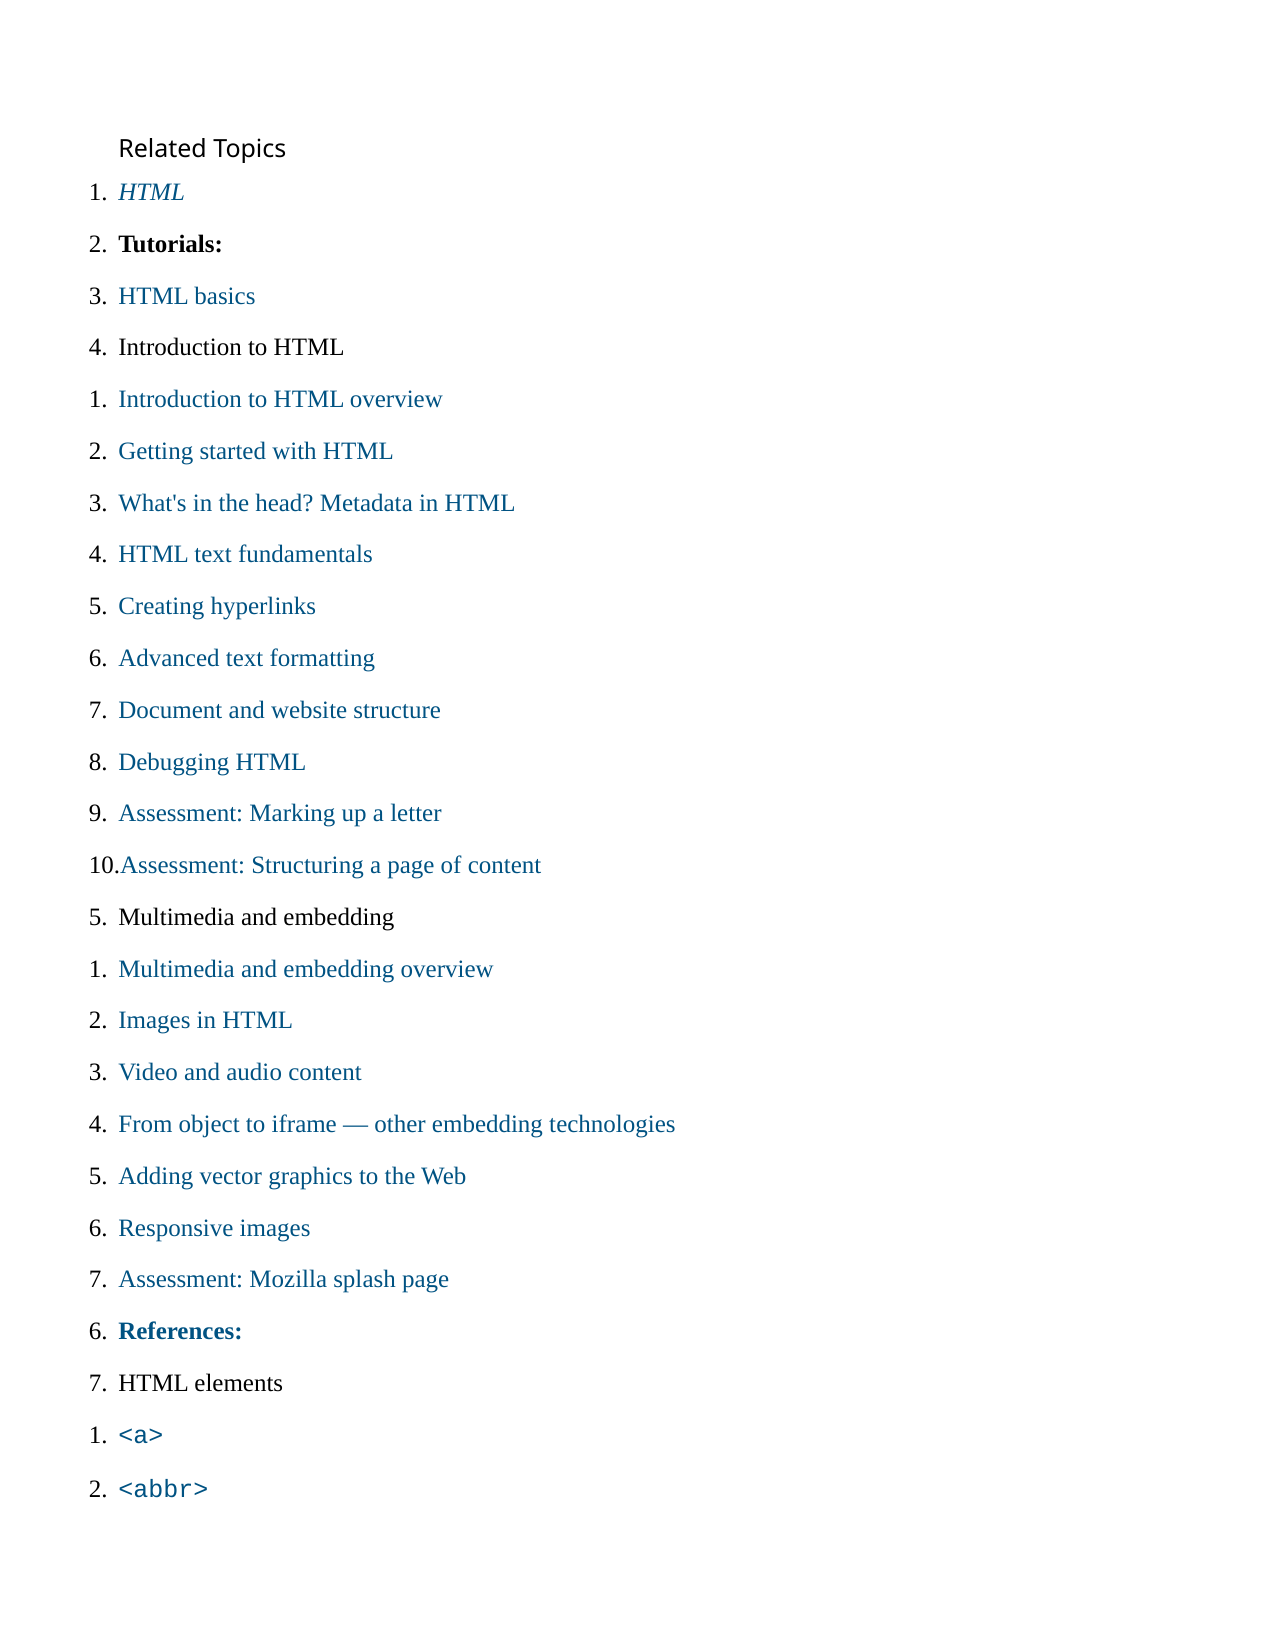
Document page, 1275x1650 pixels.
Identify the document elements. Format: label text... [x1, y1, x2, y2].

list Document and website structure [118, 695, 1157, 724]
list Multimedia and embedding overview [118, 954, 1157, 982]
list HTML elements [118, 1368, 1157, 1397]
list Assessment: Structuring a page of content [118, 850, 1157, 879]
list What's in the head? Metadata in HTML [118, 488, 1157, 517]
list Assessment: Marking up a letter [118, 798, 1157, 827]
list Adding vector graphics to the Web [118, 1161, 1157, 1189]
list HTML [118, 177, 1157, 206]
list Assessment: Mozilla splash page [118, 1264, 1157, 1293]
list HTML basics [118, 281, 1157, 309]
list Creating hyperlinks [118, 591, 1157, 620]
list <a> [118, 1420, 1157, 1451]
list HTML text fundamentals [118, 539, 1157, 568]
list Images in HTML [118, 1006, 1157, 1034]
list Introduction to HTML [118, 332, 1157, 361]
list References: [118, 1316, 1157, 1345]
list From object to iframe — other embedding technologies [118, 1109, 1157, 1138]
list Introduction to HTML overview [118, 384, 1157, 413]
list Multimedia and embedding [118, 902, 1157, 931]
list <abbr> [118, 1474, 1157, 1505]
list Tutorials: [118, 229, 1157, 258]
list Debugging HTML [118, 747, 1157, 775]
list Advanced text formatting [118, 643, 1157, 672]
list Video and audio content [118, 1057, 1157, 1086]
list Responsive images [118, 1213, 1157, 1241]
list Getting started with HTML [118, 436, 1157, 465]
subtitle Related Topics [118, 131, 1157, 165]
